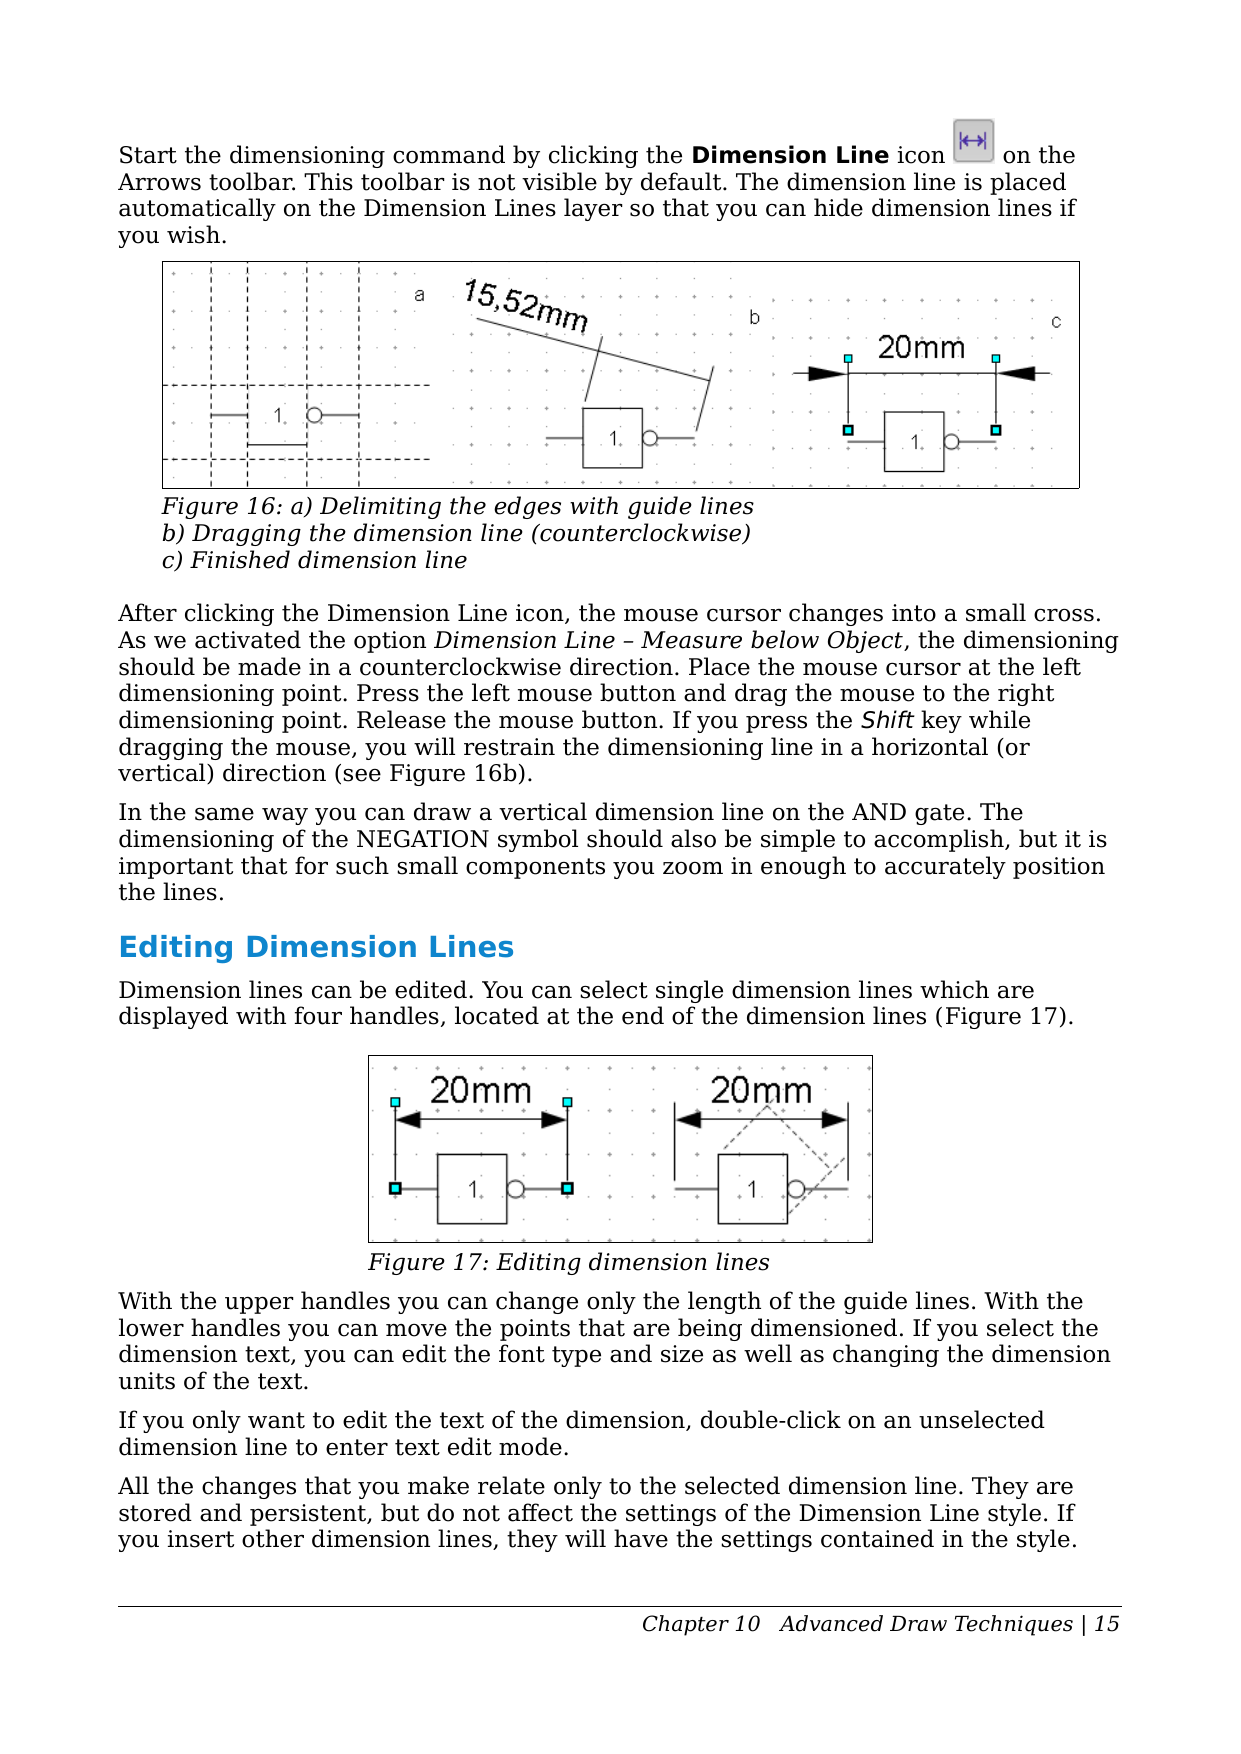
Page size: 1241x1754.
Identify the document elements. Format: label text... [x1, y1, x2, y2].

text b) Dragging the dimension line (counterclockwise) [162, 520, 1079, 547]
picture [952, 118, 995, 164]
picture [163, 262, 1079, 488]
text c) Finished dimension line [162, 547, 1079, 573]
text Figure 17: Editing dimension lines [368, 1249, 872, 1276]
text Start the dimensioning command by clicking the Dimension Line icon on the Arrows toolbar. This toolbar is not visible by default. The dimension line is placed automatically on the Dimension Lines layer so that you can hide dimension lines if you wish. [118, 118, 1122, 249]
text All the changes that you make relate only to the selected dimension line. They are stored and persistent, but do not affect the settings of the Dimension Line style. If you insert other dimension lines, they will have the settings contained in the style. [118, 1473, 1122, 1553]
text After clicking the Dimension Line icon, the mouse cursor changes into a small cross. As we activated the option Dimension Line – Measure below Object, the dimensioning should be made in a counterclockwise direction. Place the mouse cursor at the left dimensioning point. Press the left mouse button and drag the mouse to the right dimensioning point. Release the mouse button. If you press the Shift key while dragging the mouse, you will restrain the dimensioning line in a horizontal (or vertical) direction (see Figure 16b). [118, 600, 1122, 787]
text Dimension lines can be edited. You can select single dimension lines which are displayed with four handles, located at the end of the dimension lines (Figure 17). [118, 977, 1122, 1030]
text With the upper handles you can change only the length of the guide lines. With the lower handles you can move the points that are being dimensioned. If you select the dimension text, you can edit the font type and size as well as changing the dimension units of the text. [118, 1288, 1122, 1395]
picture [369, 1056, 872, 1242]
text Figure 16: a) Delimiting the edges with guide lines [162, 493, 1079, 520]
text If you only want to edit the text of the dimension, double-click on an unselected dimension line to enter text edit mode. [118, 1407, 1122, 1461]
text In the same way you can draw a vertical dimension line on the AND gate. The dimensioning of the NEGATION symbol should also be simple to accomplish, but it is important that for such small components you zoom in enough to accurately position the lines. [118, 799, 1122, 906]
subtitle Editing Dimension Lines [118, 931, 1122, 964]
